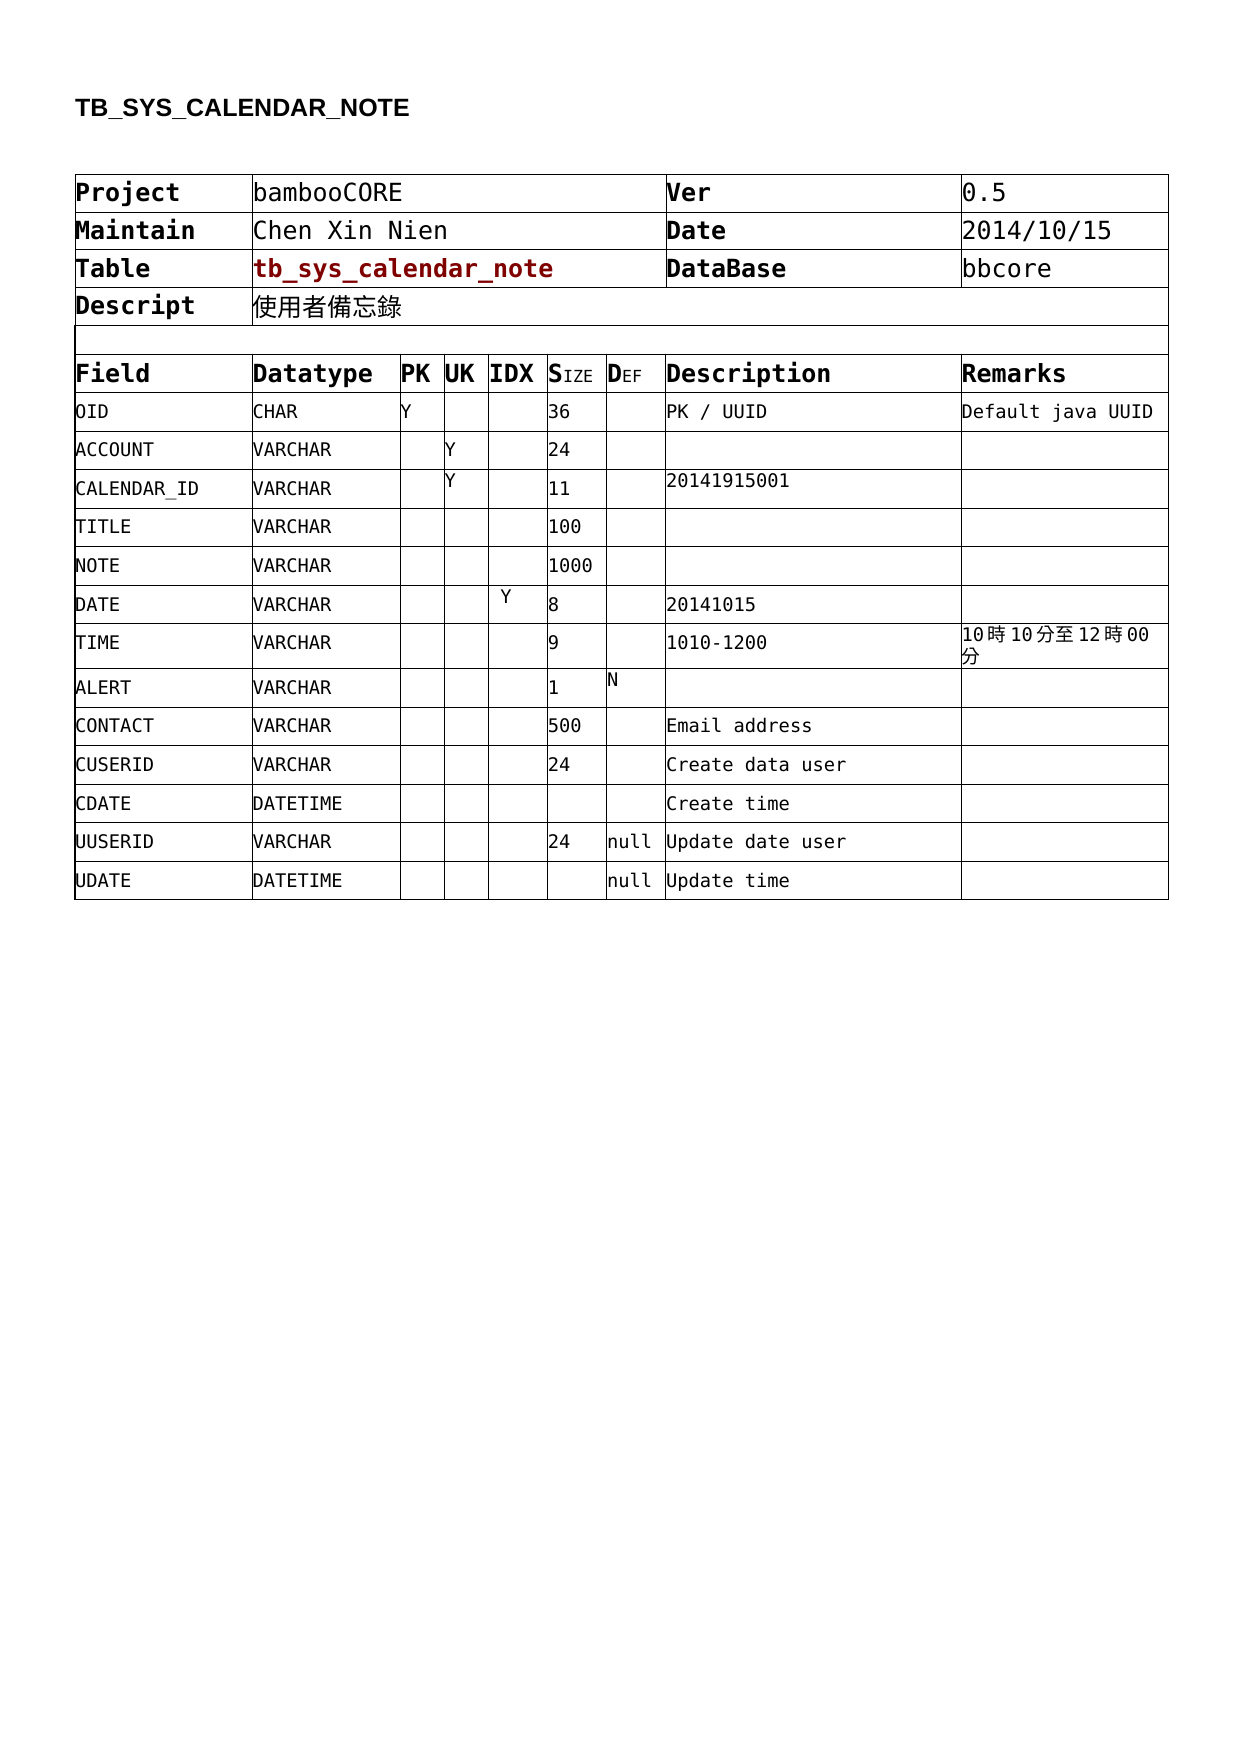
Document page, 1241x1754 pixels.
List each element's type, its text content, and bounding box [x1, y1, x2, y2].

table_cell UK [445, 355, 488, 392]
table_header Ver [667, 175, 961, 212]
table_cell DataBase [667, 250, 961, 287]
table_cell 9 [548, 624, 606, 668]
table_cell VARCHAR [253, 669, 400, 707]
table_cell VARCHAR [253, 432, 400, 469]
table_cell [607, 432, 665, 469]
table_cell VARCHAR [253, 823, 400, 861]
table_cell [401, 862, 444, 899]
table_cell Update date user [666, 823, 961, 861]
table_cell VARCHAR [253, 708, 400, 745]
table_cell [666, 432, 961, 469]
table_cell [401, 547, 444, 585]
table_cell Email address [666, 708, 961, 745]
table_cell [607, 624, 665, 668]
table_cell [1169, 508, 1181, 546]
table_cell 使用者備忘錄 [253, 288, 1168, 325]
table_cell N [607, 669, 665, 707]
table_cell [489, 785, 547, 822]
table_cell OID [76, 393, 252, 431]
table_cell VARCHAR [253, 547, 400, 585]
table_cell VARCHAR [253, 509, 400, 546]
table_cell IDX [489, 355, 547, 392]
table_cell [489, 624, 547, 668]
table_cell [607, 708, 665, 745]
table_cell [401, 785, 444, 822]
table_cell [548, 785, 606, 822]
table_cell [607, 586, 665, 623]
table_cell Table [76, 250, 252, 287]
table_cell Y [401, 393, 444, 431]
table_cell [962, 785, 1168, 822]
table_cell CUSERID [76, 746, 252, 784]
table_cell [489, 547, 547, 585]
table_cell [666, 509, 961, 546]
table_cell PK / UUID [666, 393, 961, 431]
table_cell [1175, 287, 1181, 325]
table_cell [445, 669, 488, 707]
table_cell 36 [548, 393, 606, 431]
table_cell DEF [607, 355, 665, 392]
table_cell [489, 669, 547, 707]
table_cell [607, 393, 665, 431]
table_cell [1169, 392, 1181, 431]
table_cell [401, 509, 444, 546]
table_cell CHAR [253, 393, 400, 431]
table_cell [607, 470, 665, 508]
table_cell [1175, 249, 1181, 287]
table_cell PK [401, 355, 444, 392]
table_cell [962, 823, 1168, 861]
table_cell ACCOUNT [76, 432, 252, 469]
table_header 0.5 [962, 175, 1168, 212]
table_cell null [607, 823, 665, 861]
table_cell [1169, 325, 1181, 353]
table_cell Descript [76, 288, 252, 325]
table_cell [1169, 431, 1181, 469]
table_cell [962, 862, 1168, 899]
table_cell DATE [76, 586, 252, 623]
table_cell 20141915001 [666, 470, 961, 508]
table_cell VARCHAR [253, 470, 400, 508]
table_cell [1169, 745, 1181, 784]
table_cell ALERT [76, 669, 252, 707]
table_cell tb_sys_calendar_note [253, 250, 666, 287]
table_cell [401, 746, 444, 784]
table_cell [489, 823, 547, 861]
table_cell VARCHAR [253, 624, 400, 668]
table_cell TITLE [76, 509, 252, 546]
table_cell [445, 862, 488, 899]
table_cell Description [666, 355, 961, 392]
table_cell 10時10分至12時00分 [962, 624, 1168, 668]
table_cell [1169, 707, 1181, 745]
table_cell CDATE [76, 785, 252, 822]
table_cell Y [489, 586, 547, 623]
table_cell VARCHAR [253, 586, 400, 623]
table_cell [1169, 546, 1181, 585]
table_cell [1169, 784, 1181, 822]
table_cell [445, 823, 488, 861]
table_cell Y [445, 432, 488, 469]
table_cell [489, 862, 547, 899]
table_cell TIME [76, 624, 252, 668]
table_cell 20141015 [666, 586, 961, 623]
table_cell 500 [548, 708, 606, 745]
table_cell [401, 823, 444, 861]
table_cell [1169, 585, 1181, 623]
table_cell 8 [548, 586, 606, 623]
table_cell [1169, 354, 1181, 392]
table_cell [962, 547, 1168, 585]
table_cell [445, 586, 488, 623]
table_cell [401, 708, 444, 745]
table_cell 24 [548, 823, 606, 861]
table_cell [489, 746, 547, 784]
table_cell 1000 [548, 547, 606, 585]
table_cell [401, 624, 444, 668]
table_cell 2014/10/15 [962, 213, 1168, 249]
table_header bambooCORE [253, 175, 666, 212]
table_cell [1169, 623, 1181, 668]
table_cell [607, 547, 665, 585]
table_cell DATETIME [253, 785, 400, 822]
table_cell UUSERID [76, 823, 252, 861]
table_cell [401, 470, 444, 508]
table_cell [489, 509, 547, 546]
table_cell [489, 432, 547, 469]
table_cell [445, 393, 488, 431]
table_cell [1169, 469, 1181, 508]
table_cell [666, 669, 961, 707]
table_cell [607, 785, 665, 822]
table_cell [962, 746, 1168, 784]
table_cell [76, 326, 1168, 353]
table_cell 100 [548, 509, 606, 546]
table_cell [489, 708, 547, 745]
table_cell bbcore [962, 250, 1168, 287]
table_cell [548, 862, 606, 899]
table_cell DATETIME [253, 862, 400, 899]
table_cell Create time [666, 785, 961, 822]
table_cell Date [667, 213, 961, 249]
table_header Project [76, 175, 252, 212]
table_cell 24 [548, 432, 606, 469]
table_cell [445, 746, 488, 784]
table_header [1175, 174, 1181, 212]
table_cell [962, 432, 1168, 469]
table_cell [1169, 822, 1181, 861]
table_cell Maintain [76, 213, 252, 249]
table_cell Y [445, 470, 488, 508]
table_cell [1175, 212, 1181, 249]
table_cell null [607, 862, 665, 899]
table_cell Remarks [962, 355, 1168, 392]
table_cell Update time [666, 862, 961, 899]
table_cell UDATE [76, 862, 252, 899]
table_cell [1169, 861, 1181, 899]
table_cell 24 [548, 746, 606, 784]
table_cell [489, 393, 547, 431]
table_cell SIZE [548, 355, 606, 392]
table_cell 11 [548, 470, 606, 508]
table_cell [401, 586, 444, 623]
table_cell [962, 586, 1168, 623]
table_cell [666, 547, 961, 585]
table_cell [401, 669, 444, 707]
table_cell [962, 669, 1168, 707]
table_cell [445, 624, 488, 668]
table_cell [962, 509, 1168, 546]
table_cell [445, 785, 488, 822]
table_cell NOTE [76, 547, 252, 585]
table_cell CALENDAR_ID [76, 470, 252, 508]
table_cell Chen Xin Nien [253, 213, 666, 249]
table_cell [445, 509, 488, 546]
table_cell [401, 432, 444, 469]
table_cell [607, 746, 665, 784]
table_cell Field [76, 355, 252, 392]
table_cell CONTACT [76, 708, 252, 745]
table_cell Datatype [253, 355, 400, 392]
table_cell 1010-1200 [666, 624, 961, 668]
table_cell [1169, 668, 1181, 707]
table_cell [445, 708, 488, 745]
subtitle TB_SYS_CALENDAR_NOTE [75, 89, 1165, 127]
table_cell [445, 547, 488, 585]
table_cell VARCHAR [253, 746, 400, 784]
table_cell [962, 470, 1168, 508]
table_cell 1 [548, 669, 606, 707]
table_cell Default java UUID [962, 393, 1168, 431]
table_cell [962, 708, 1168, 745]
table_cell [607, 509, 665, 546]
table_cell Create data user [666, 746, 961, 784]
table_cell [489, 470, 547, 508]
